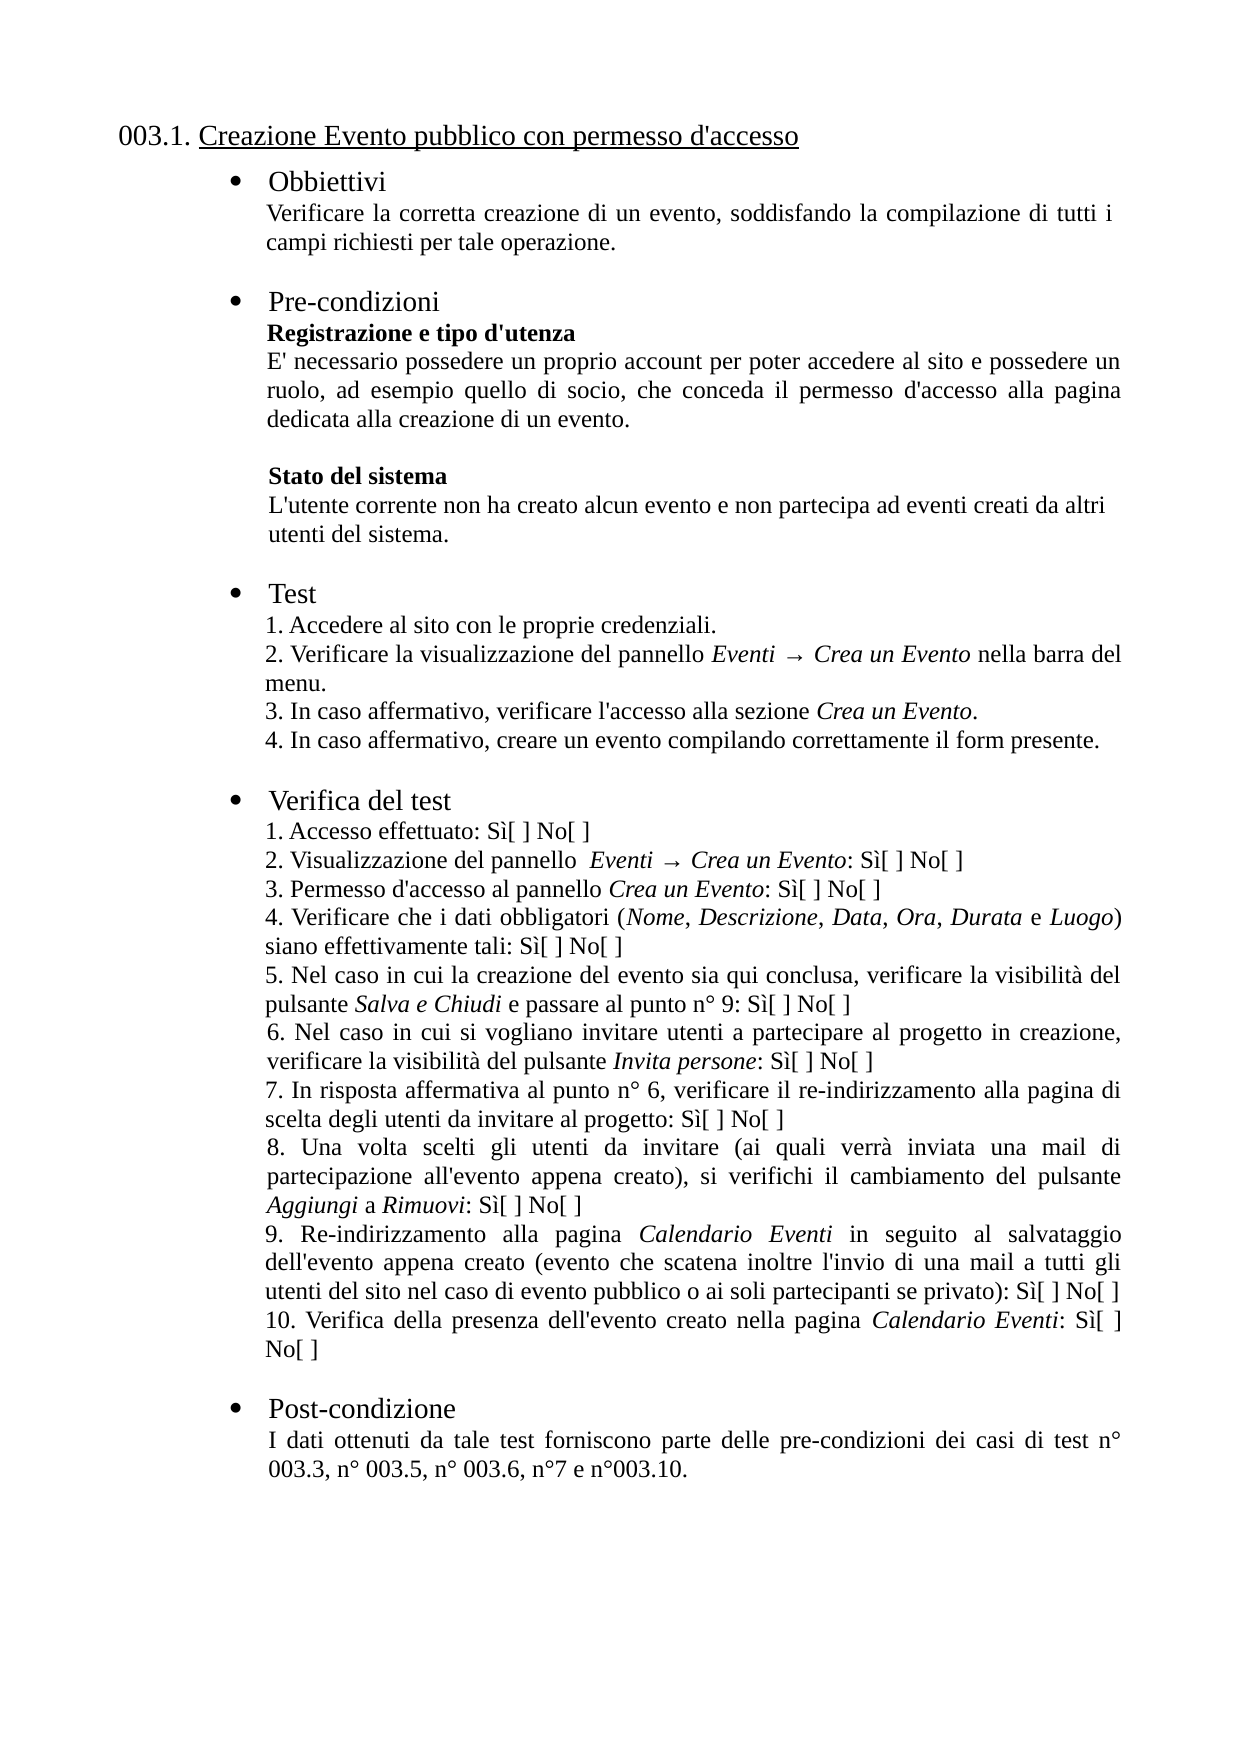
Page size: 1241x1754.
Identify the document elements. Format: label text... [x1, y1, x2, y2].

text Verificare la corretta creazione di un evento, soddisfando la compilazione di tutti i campi richiesti per tale operazione. [118, 198, 1122, 255]
text 2. Verificare la visualizzazione del pannello Eventi → Crea un Evento nella barra del menu. [265, 639, 1122, 696]
text 3. In caso affermativo, verificare l'accesso alla sezione Crea un Evento. [265, 696, 1122, 725]
text 5. Nel caso in cui la creazione del evento sia qui conclusa, verificare la visibilità del pulsante Salva e Chiudi e passare al punto n° 9: Sì[ ] No[ ] [265, 960, 1122, 1017]
text E' necessario possedere un proprio account per poter accedere al sito e possedere un ruolo, ad esempio quello di socio, che conceda il permesso d'accesso alla pagina dedicata alla creazione di un evento. [267, 346, 1122, 433]
text 7. In risposta affermativa al punto n° 6, verificare il re-indirizzamento alla pagina di scelta degli utenti da invitare al progetto: Sì[ ] No[ ] [265, 1075, 1122, 1132]
text 2. Visualizzazione del pannello Eventi → Crea un Evento: Sì[ ] No[ ] [265, 845, 1122, 874]
list Obbiettivi [231, 164, 1122, 198]
list Verifica del test [231, 783, 1122, 816]
list Pre-condizioni [231, 284, 1122, 318]
subtitle 003.1. Creazione Evento pubblico con permesso d'accesso [118, 118, 1122, 152]
list Test [231, 576, 1122, 610]
list Post-condizione [231, 1391, 1122, 1425]
text 8. Una volta scelti gli utenti da invitare (ai quali verrà inviata una mail di partecipazione all'evento appena creato), si verifichi il cambiamento del pulsante Aggiungi a Rimuovi: Sì[ ] No[ ] [267, 1132, 1122, 1219]
text 1. Accedere al sito con le proprie credenziali. [265, 610, 1122, 639]
text Registrazione e tipo d'utenza [267, 318, 1122, 346]
text 9. Re-indirizzamento alla pagina Calendario Eventi in seguito al salvataggio dell'evento appena creato (evento che scatena inoltre l'invio di una mail a tutti gli utenti del sito nel caso di evento pubblico o ai soli partecipanti se privato): Sì[ ] No[ ] [265, 1219, 1122, 1305]
text Stato del sistema [268, 461, 1122, 490]
text 4. Verificare che i dati obbligatori (Nome, Descrizione, Data, Ora, Durata e Luogo) siano effettivamente tali: Sì[ ] No[ ] [265, 902, 1122, 960]
text 4. In caso affermativo, creare un evento compilando correttamente il form presente. [265, 725, 1122, 754]
text 6. Nel caso in cui si vogliano invitare utenti a partecipare al progetto in creazione, verificare la visibilità del pulsante Invita persone: Sì[ ] No[ ] [267, 1017, 1122, 1075]
text 1. Accesso effettuato: Sì[ ] No[ ] [265, 816, 1122, 845]
text L'utente corrente non ha creato alcun evento e non partecipa ad eventi creati da altri utenti del sistema. [268, 490, 1122, 548]
text I dati ottenuti da tale test forniscono parte delle pre-condizioni dei casi di test n° 003.3, n° 003.5, n° 003.6, n°7 e n°003.10. [268, 1425, 1122, 1482]
text 10. Verifica della presenza dell'evento creato nella pagina Calendario Eventi: Sì[ ] No[ ] [265, 1305, 1122, 1362]
text 3. Permesso d'accesso al pannello Crea un Evento: Sì[ ] No[ ] [265, 874, 1122, 902]
